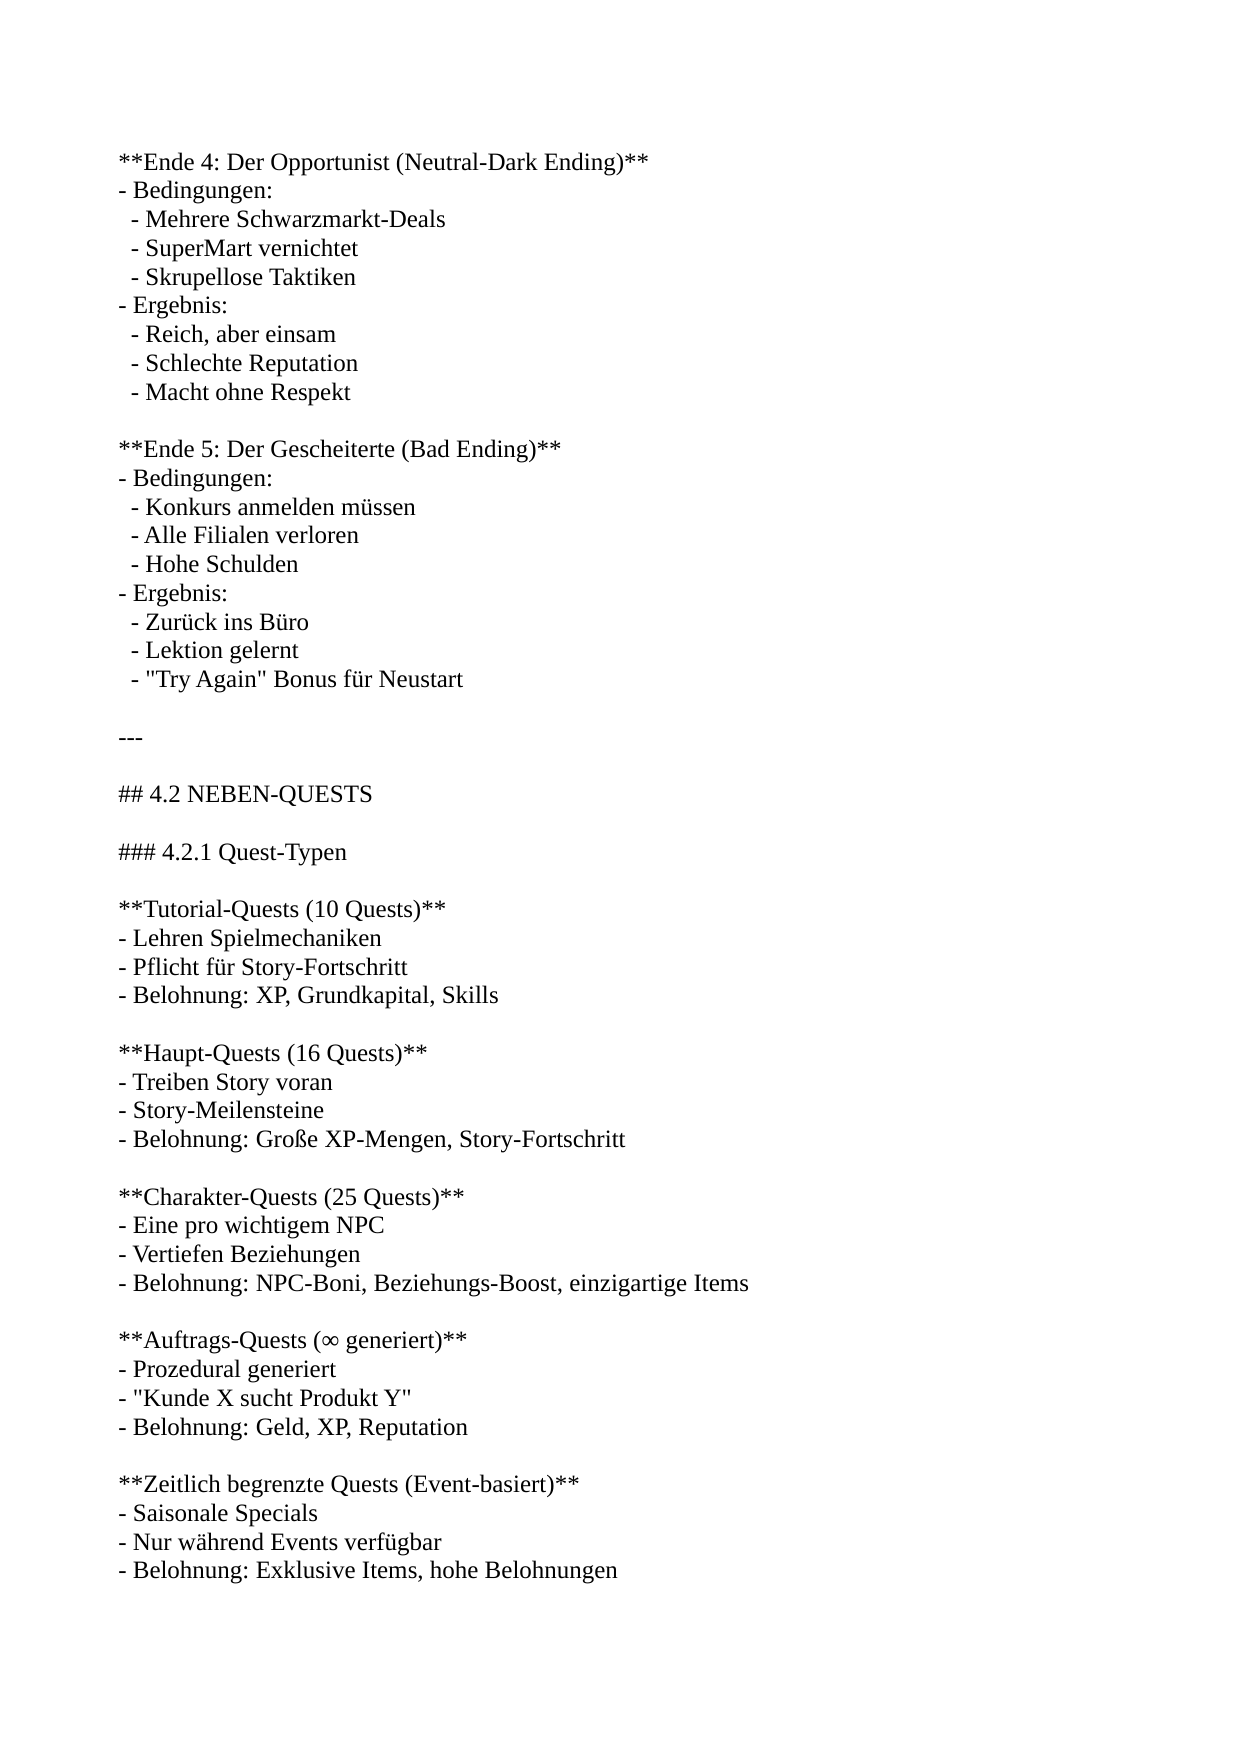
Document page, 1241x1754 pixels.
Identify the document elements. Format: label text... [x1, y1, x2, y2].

text **Ende 4: Der Opportunist (Neutral-Dark Ending)** - Bedingungen: - Mehrere Schwarzmarkt-Deals - SuperMart vernichtet - Skrupellose Taktiken - Ergebnis: - Reich, aber einsam - Schlechte Reputation - Macht ohne Respekt **Ende 5: Der Gescheiterte (Bad Ending)** - Bedingungen: - Konkurs anmelden müssen - Alle Filialen verloren - Hohe Schulden - Ergebnis: - Zurück ins Büro - Lektion gelernt - "Try Again" Bonus für Neustart --- ## 4.2 NEBEN-QUESTS ### 4.2.1 Quest-Typen **Tutorial-Quests (10 Quests)** - Lehren Spielmechaniken - Pflicht für Story-Fortschritt - Belohnung: XP, Grundkapital, Skills **Haupt-Quests (16 Quests)** - Treiben Story voran - Story-Meilensteine - Belohnung: Große XP-Mengen, Story-Fortschritt **Charakter-Quests (25 Quests)** - Eine pro wichtigem NPC - Vertiefen Beziehungen - Belohnung: NPC-Boni, Beziehungs-Boost, einzigartige Items **Auftrags-Quests (∞ generiert)** - Prozedural generiert - "Kunde X sucht Produkt Y" - Belohnung: Geld, XP, Reputation **Zeitlich begrenzte Quests (Event-basiert)** - Saisonale Specials - Nur während Events verfügbar - Belohnung: Exklusive Items, hohe Belohnungen [118, 118, 1122, 1613]
